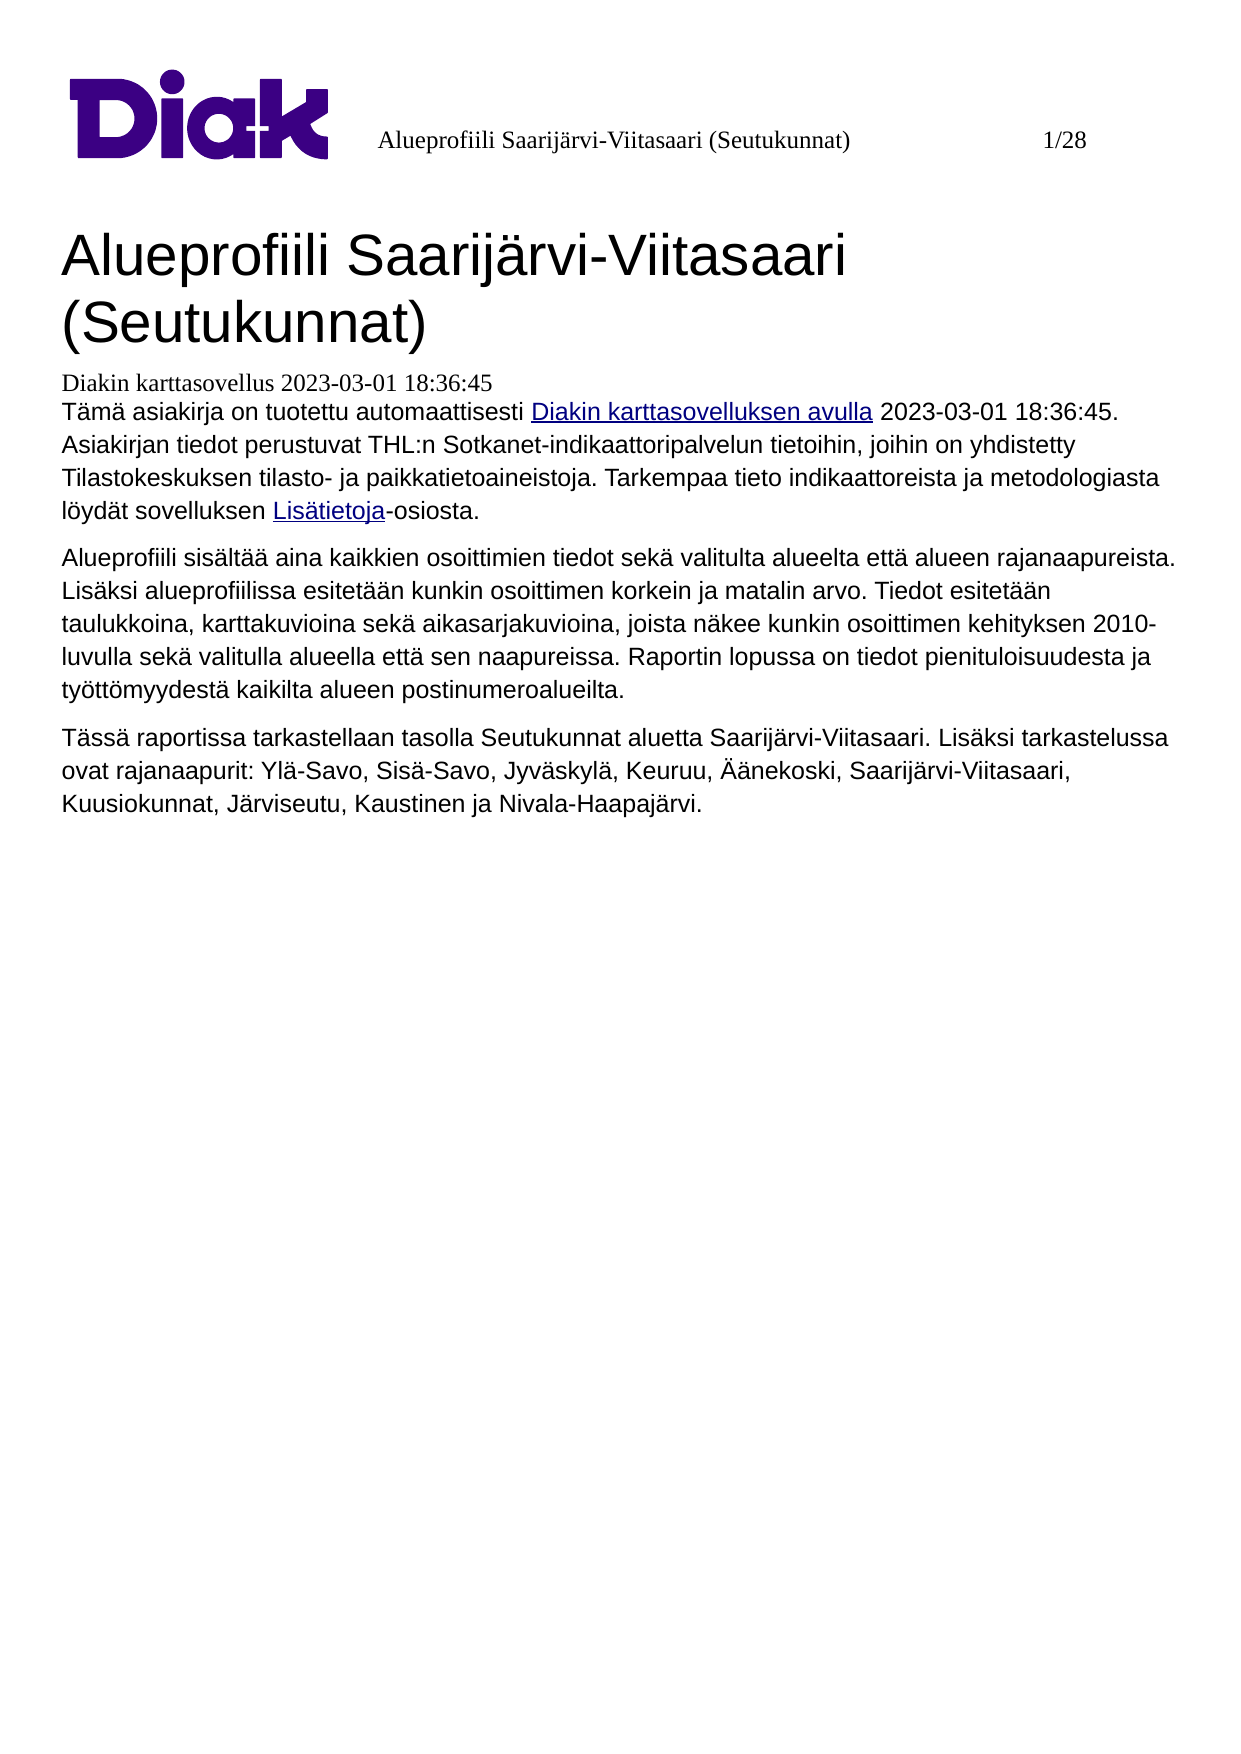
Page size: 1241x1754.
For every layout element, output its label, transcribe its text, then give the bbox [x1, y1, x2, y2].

text Alueprofiili sisältää aina kaikkien osoittimien tiedot sekä valitulta alueelta että alueen rajanaapureista. Lisäksi alueprofiilissa esitetään kunkin osoittimen korkein ja matalin arvo. Tiedot esitetään taulukkoina, karttakuvioina sekä aikasarjakuvioina, joista näkee kunkin osoittimen kehityksen 2010-luvulla sekä valitulla alueella että sen naapureissa. Raportin lopussa on tiedot pienituloisuudesta ja työttömyydestä kaikilta alueen postinumeroalueilta. [61, 543, 1179, 704]
text Diakin karttasovellus 2023-03-01 18:36:45 [61, 368, 1179, 397]
text Tässä raportissa tarkastellaan tasolla Seutukunnat aluetta Saarijärvi-Viitasaari. Lisäksi tarkastelussa ovat rajanaapurit: Ylä-Savo, Sisä-Savo, Jyväskylä, Keuruu, Äänekoski, Saarijärvi-Viitasaari, Kuusiokunnat, Järviseutu, Kaustinen ja Nivala-Haapajärvi. [61, 723, 1179, 818]
title Alueprofiili Saarijärvi-Viitasaari (Seutukunnat) [61, 221, 1179, 355]
text Tämä asiakirja on tuotettu automaattisesti Diakin karttasovelluksen avulla 2023-03-01 18:36:45. Asiakirjan tiedot perustuvat THL:n Sotkanet-indikaattoripalvelun tietoihin, joihin on yhdistetty Tilastokeskuksen tilasto- ja paikkatietoaineistoja. Tarkempaa tieto indikaattoreista ja metodologiasta löydät sovelluksen Lisätietoja-osiosta. [61, 397, 1179, 524]
